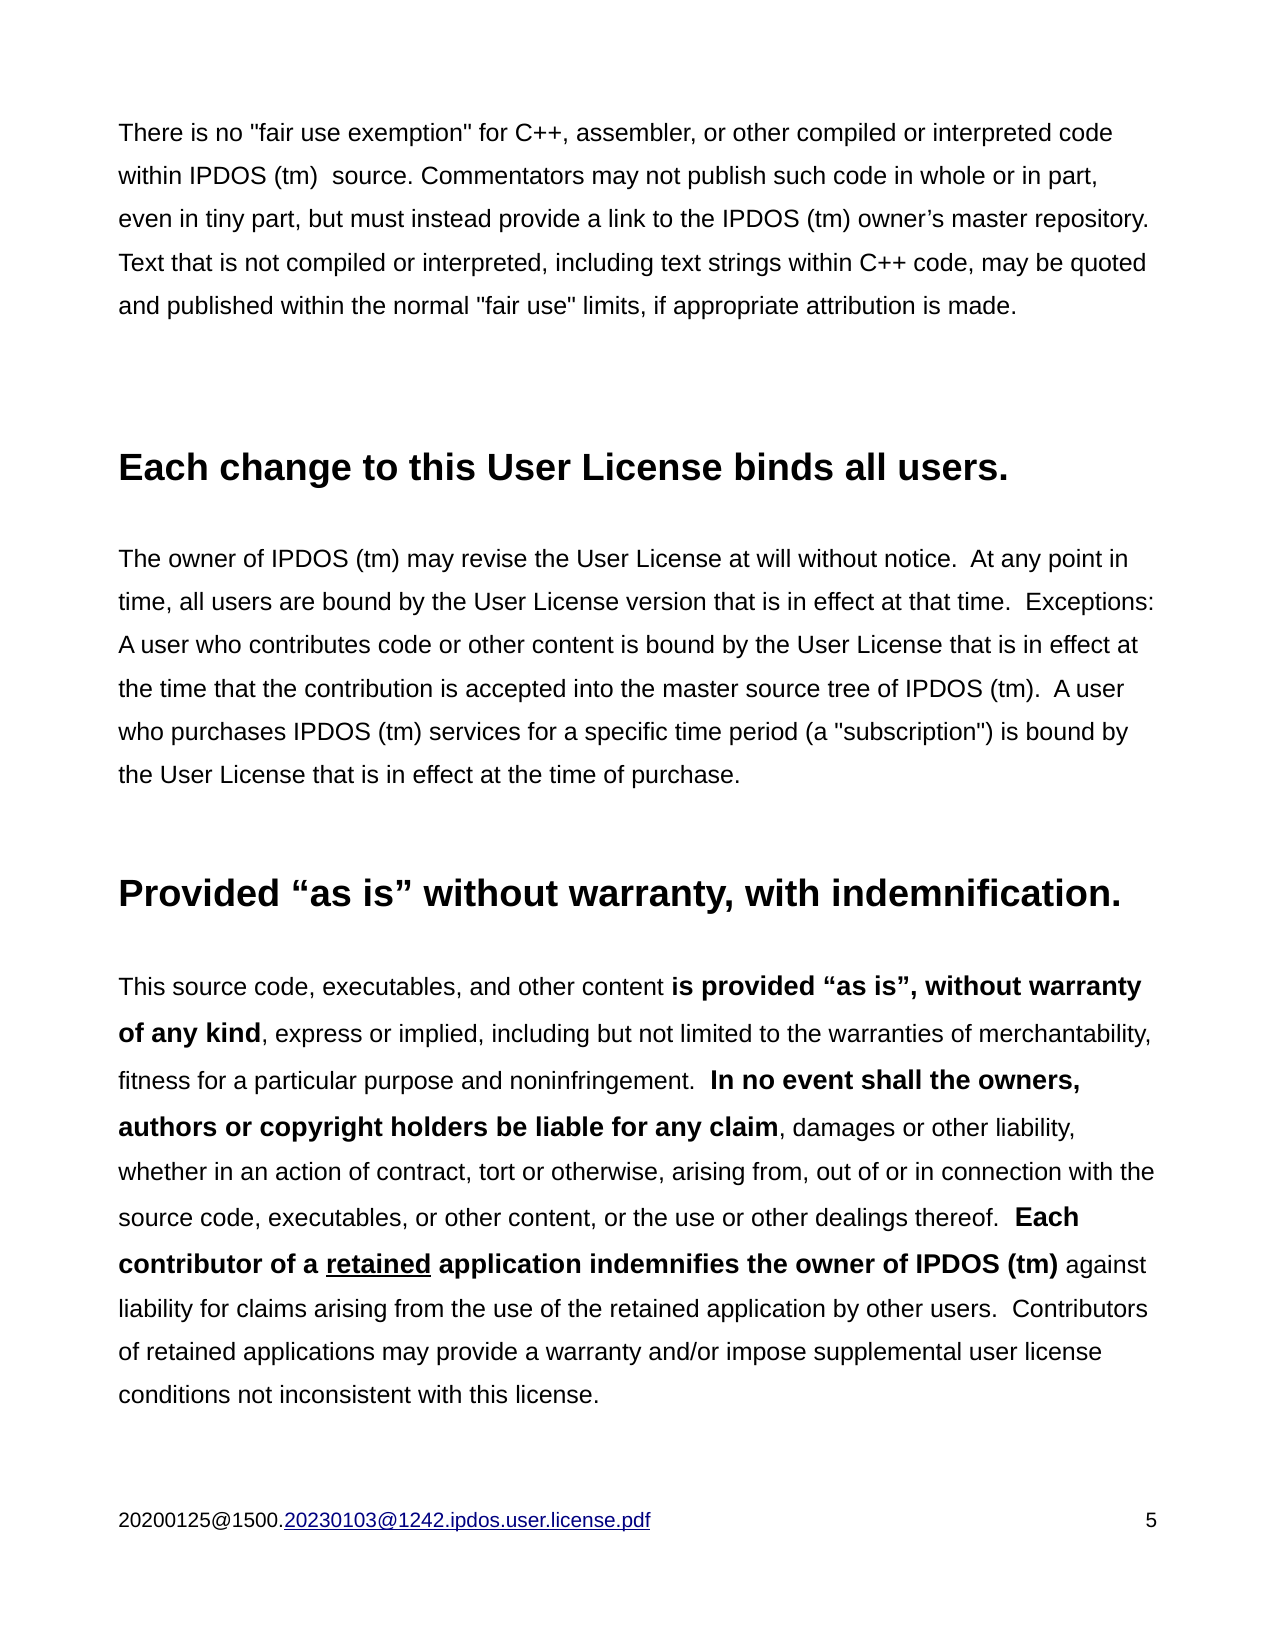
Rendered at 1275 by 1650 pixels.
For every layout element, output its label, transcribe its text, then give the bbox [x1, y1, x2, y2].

subtitle Provided “as is” without warranty, with indemnification. [118, 871, 1157, 915]
text This source code, executables, and other content is provided “as is”, without warranty of any kind, express or implied, including but not limited to the warranties of merchantability, fitness for a particular purpose and noninfringement. In no event shall the owners, authors or copyright holders be liable for any claim, damages or other liability, whether in an action of contract, tort or otherwise, arising from, out of or in connection with the source code, executables, or other content, or the use or other dealings thereof. Each contributor of a retained application indemnifies the owner of IPDOS (tm) against liability for claims arising from the use of the retained application by other users. Contributors of retained applications may provide a warranty and/or impose supplemental user license conditions not inconsistent with this license. [118, 970, 1157, 1408]
text There is no "fair use exemption" for C++, assembler, or other compiled or interpreted code within IPDOS (tm) source. Commentators may not publish such code in whole or in part, even in tiny part, but must instead provide a link to the IPDOS (tm) owner’s master repository. Text that is not compiled or interpreted, including text strings within C++ code, may be quoted and published within the normal "fair use" limits, if appropriate attribution is made. [118, 118, 1157, 319]
text The owner of IPDOS (tm) may revise the User License at will without notice. At any point in time, all users are bound by the User License version that is in effect at that time. Exceptions: A user who contributes code or other content is bound by the User License that is in effect at the time that the contribution is accepted into the master source tree of IPDOS (tm). A user who purchases IPDOS (tm) services for a specific time period (a "subscription") is bound by the User License that is in effect at the time of purchase. [118, 544, 1157, 789]
subtitle Each change to this User License binds all users. [118, 445, 1157, 489]
